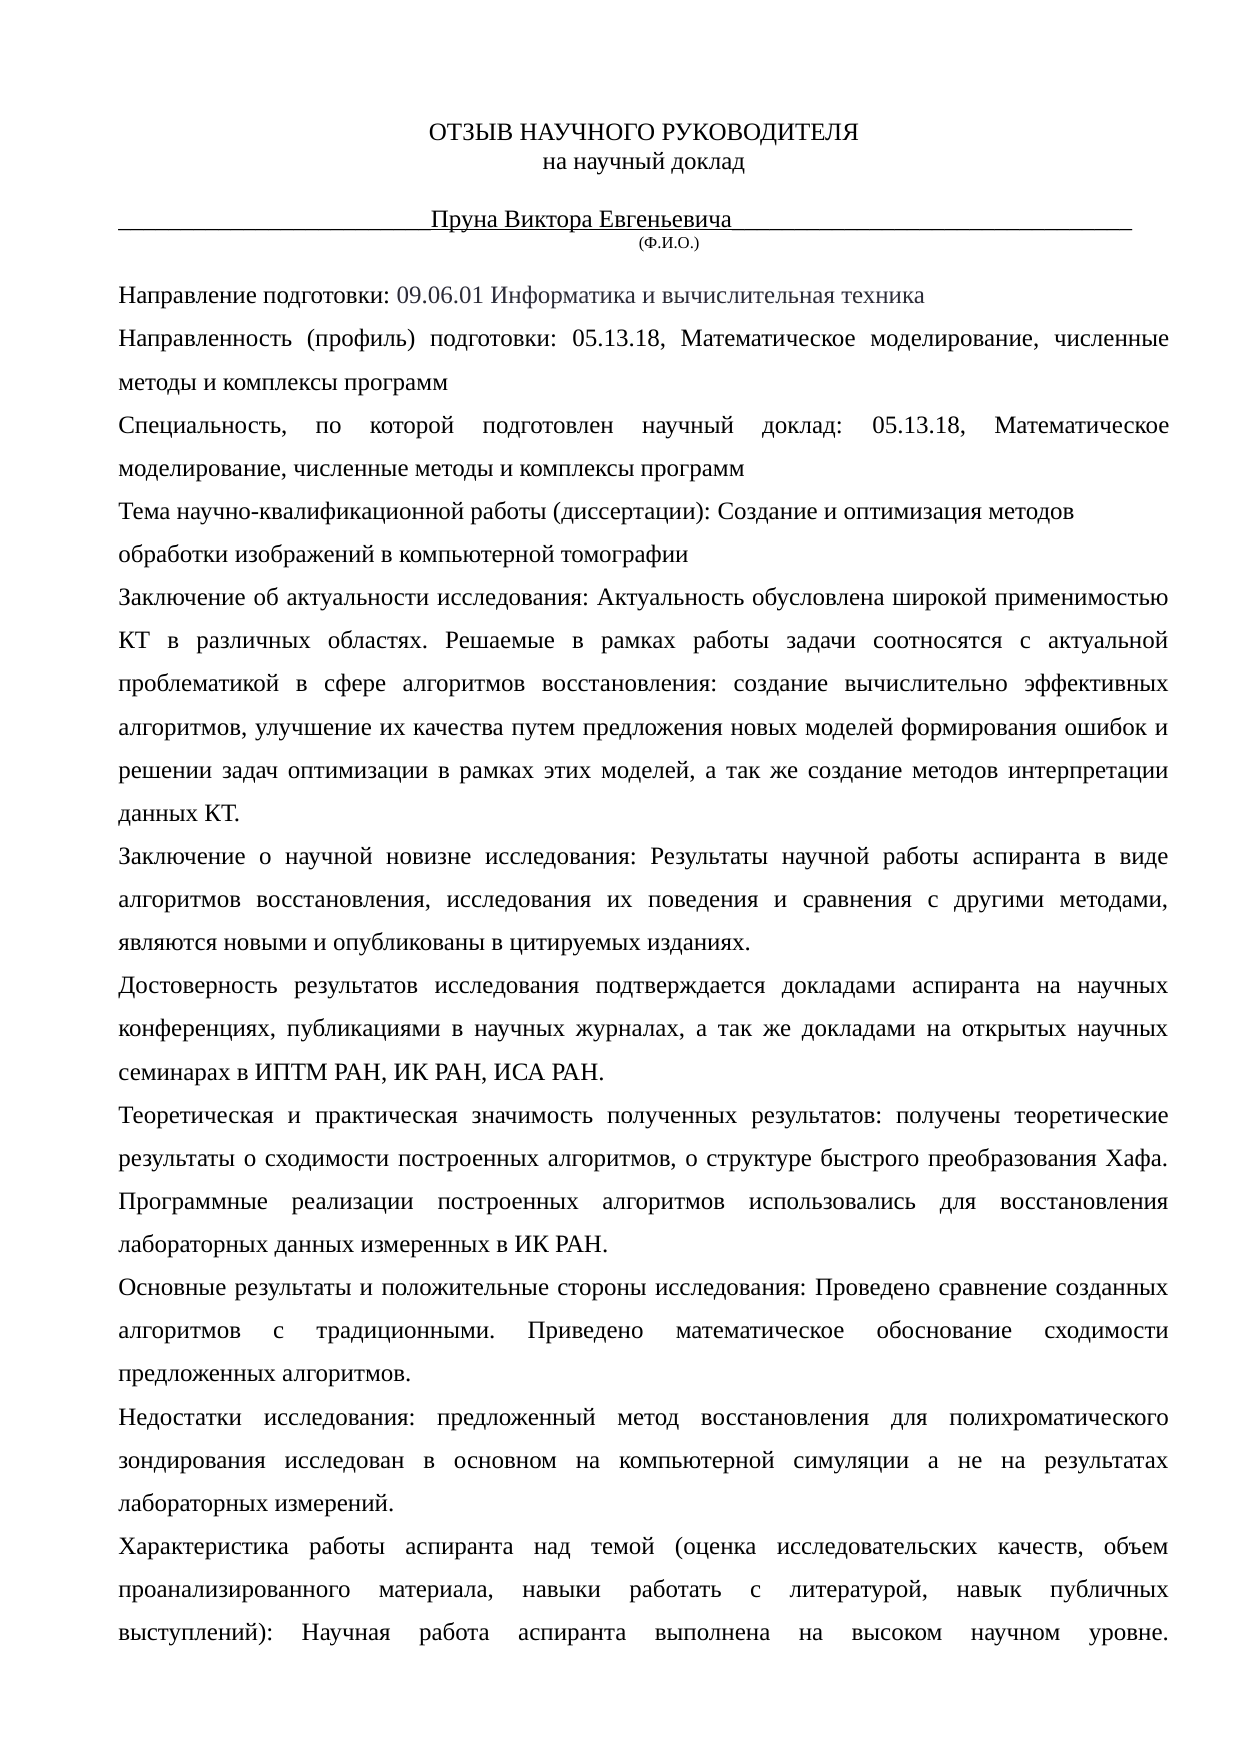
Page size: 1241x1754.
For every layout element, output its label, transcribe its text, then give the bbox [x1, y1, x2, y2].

text Заключение о научной новизне исследования: Результаты научной работы аспиранта в виде алгоритмов восстановления, исследования их поведения и сравнения с другими методами, являются новыми и опубликованы в цитируемых изданиях. [118, 841, 1169, 956]
text Направленность (профиль) подготовки: 05.13.18, Математическое моделирование, численные методы и комплексы программ [118, 323, 1169, 395]
text Характеристика работы аспиранта над темой (оценка исследовательских качеств, объем проанализированного материала, навыки работать с литературой, навык публичных выступлений): Научная работа аспиранта выполнена на высоком научном уровне. [118, 1531, 1169, 1646]
text (Ф.И.О.) [561, 232, 1169, 252]
text на научный доклад [118, 146, 1169, 175]
text Недостатки исследования: предложенный метод восстановления для полихроматического зондирования исследован в основном на компьютерной симуляции а не на результатах лабораторных измерений. [118, 1402, 1169, 1517]
text Теоретическая и практическая значимость полученных результатов: получены теоретические результаты о сходимости построенных алгоритмов, о структуре быстрого преобразования Хафа. Программные реализации построенных алгоритмов использовались для восстановления лабораторных данных измеренных в ИК РАН. [118, 1100, 1169, 1258]
text Заключение об актуальности исследования: Актуальность обусловлена широкой применимостью КТ в различных областях. Решаемые в рамках работы задачи соотносятся с актуальной проблематикой в сфере алгоритмов восстановления: создание вычислительно эффективных алгоритмов, улучшение их качества путем предложения новых моделей формирования ошибок и решении задач оптимизации в рамках этих моделей, а так же создание методов интерпретации данных КТ. [118, 582, 1169, 827]
text Достоверность результатов исследования подтверждается докладами аспиранта на научных конференциях, публикациями в научных журналах, а так же докладами на открытых научных семинарах в ИПТМ РАН, ИК РАН, ИСА РАН. [118, 970, 1169, 1085]
text Основные результаты и положительные стороны исследования: Проведено сравнение созданных алгоритмов с традиционными. Приведено математическое обоснование сходимости предложенных алгоритмов. [118, 1272, 1169, 1387]
text ОТЗЫВ НАУЧНОГО РУКОВОДИТЕЛЯ [118, 117, 1169, 146]
text Специальность, по которой подготовлен научный доклад: 05.13.18, Математическое моделирование, численные методы и комплексы программ [118, 410, 1169, 482]
text Направление подготовки: 09.06.01 Информатика и вычислительная техника [118, 280, 1169, 309]
text _________________________Пруна Виктора Евгеньевича________________________________ [118, 204, 1169, 232]
text Тема научно-квалификационной работы (диссертации): Создание и оптимизация методов обработки изображений в компьютерной томографии [118, 496, 1169, 568]
